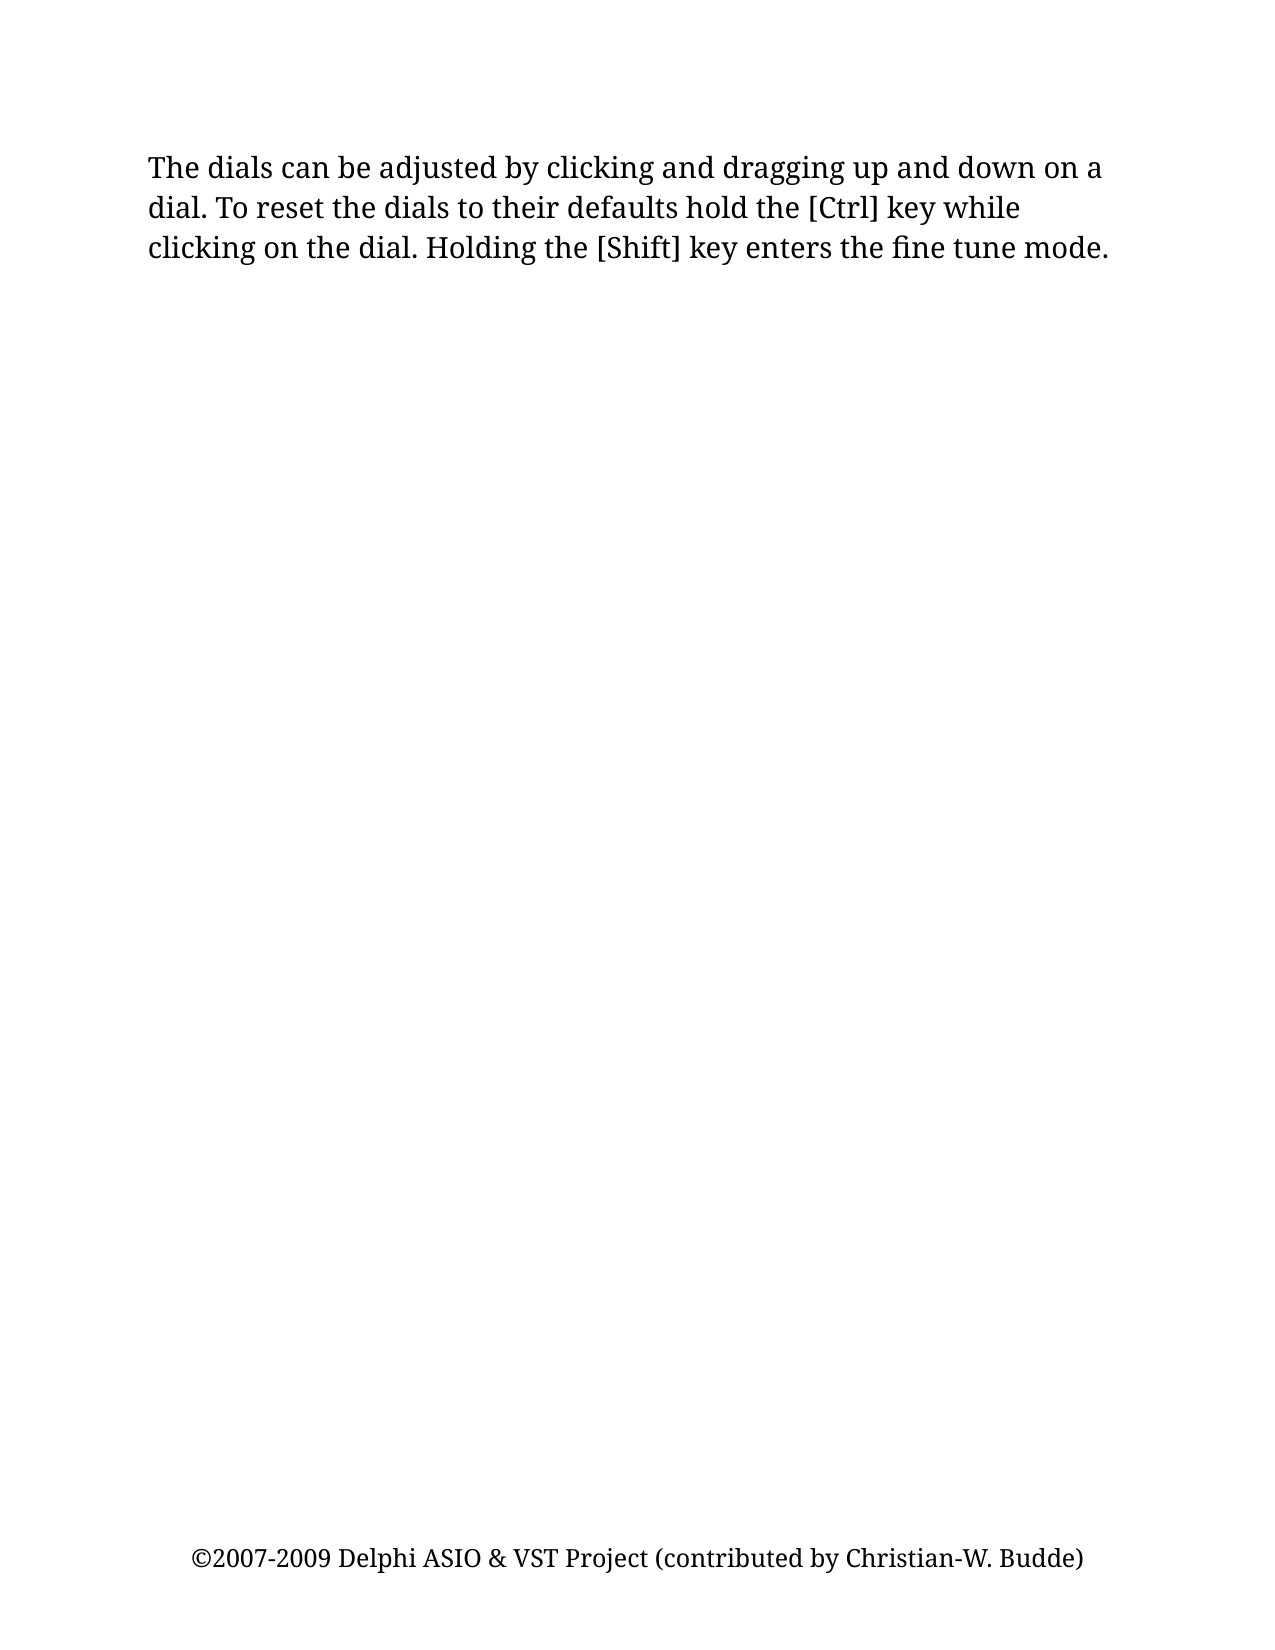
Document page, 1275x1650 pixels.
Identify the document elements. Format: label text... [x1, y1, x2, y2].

text The dials can be adjusted by clicking and dragging up and down on a dial. To reset the dials to their defaults hold the [Ctrl] key while clicking on the dial. Holding the [Shift] key enters the fine tune mode. [148, 148, 1127, 267]
